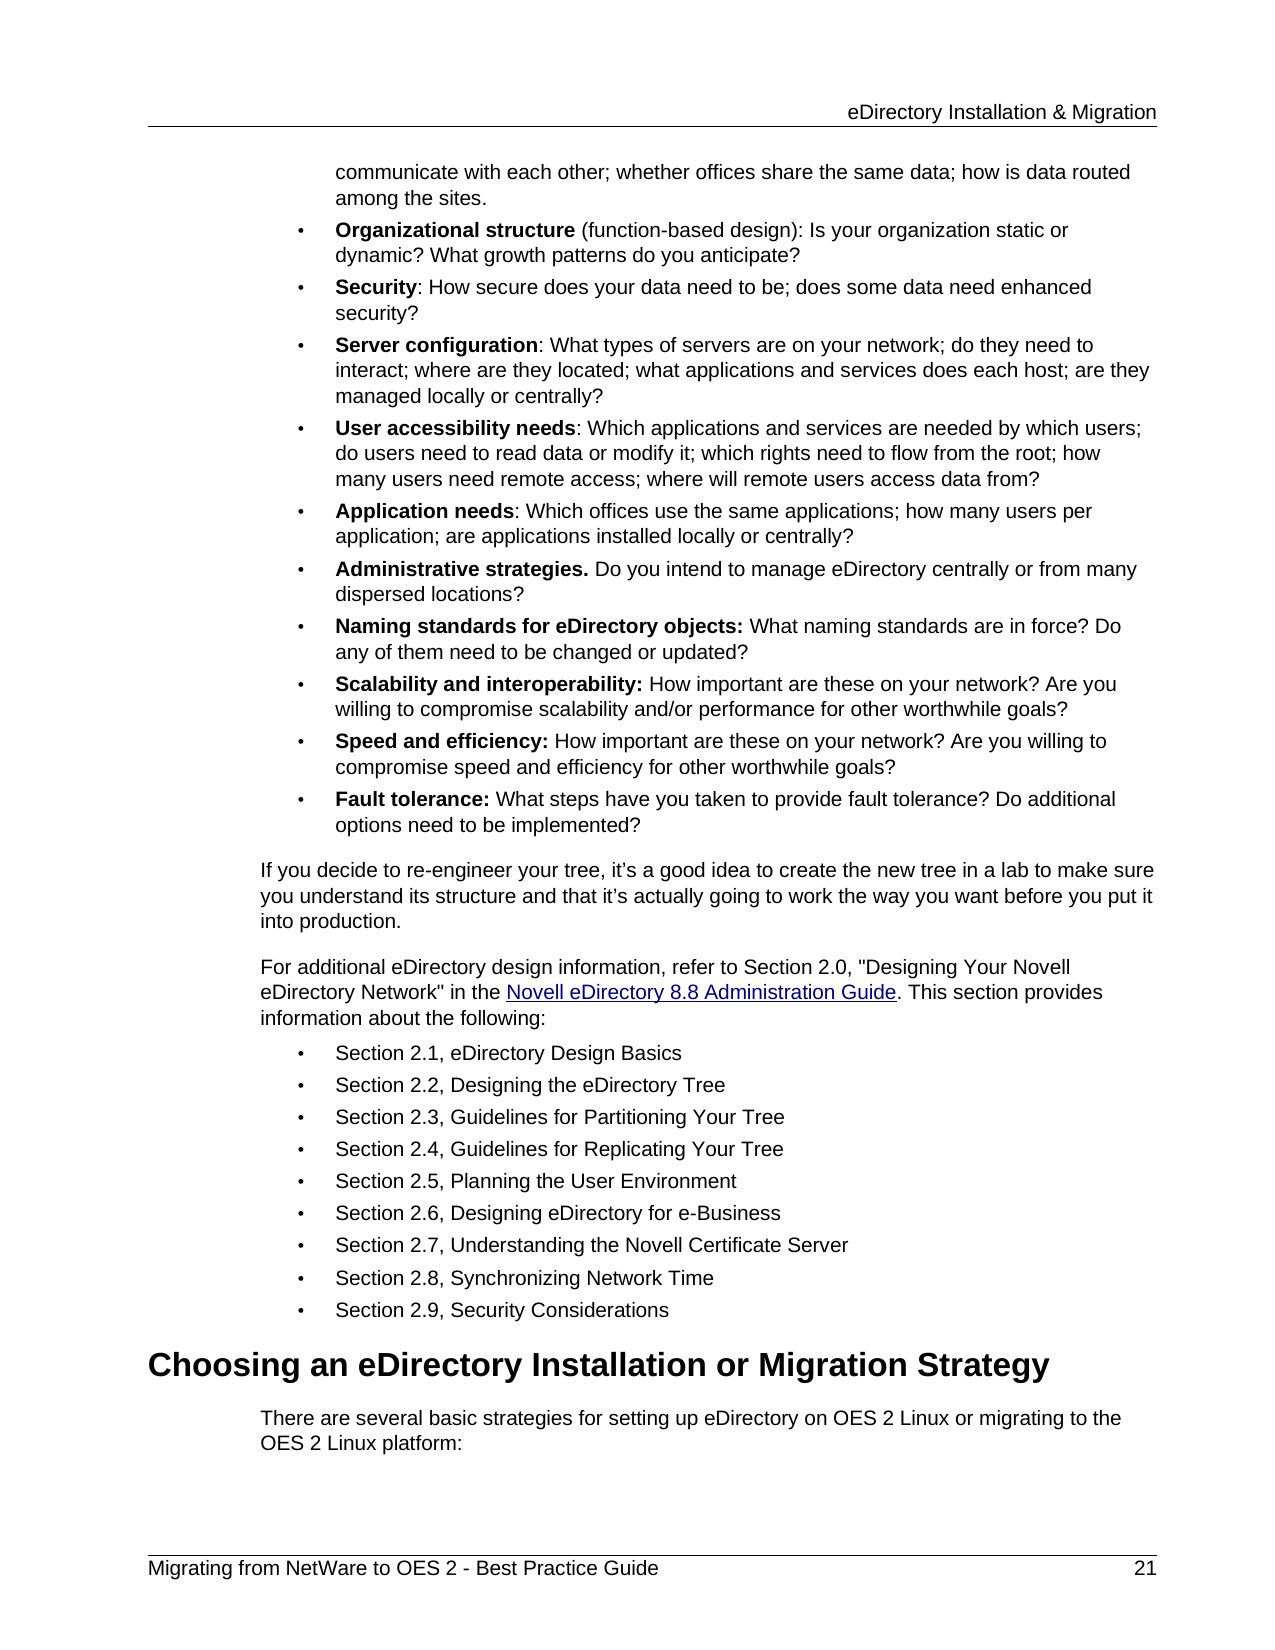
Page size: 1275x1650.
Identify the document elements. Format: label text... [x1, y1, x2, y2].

list Section 2.5, Planning the User Environment [298, 1170, 1157, 1193]
list Administrative strategies. Do you intend to manage eDirectory centrally or from many dispersed locations? [298, 557, 1157, 606]
list User accessibility needs: Which applications and services are needed by which users; do users need to read data or modify it; which rights need to flow from the root; how many users need remote access; where will remote users access data from? [298, 417, 1157, 491]
list Section 2.7, Understanding the Novell Certificate Server [298, 1234, 1157, 1257]
list Section 2.3, Guidelines for Partitioning Your Tree [298, 1106, 1157, 1129]
list Organizational structure (function-based design): Is your organization static or dynamic? What growth patterns do you anticipate? [298, 218, 1157, 267]
list Fault tolerance: What steps have you taken to provide fault tolerance? Do additional options need to be implemented? [298, 788, 1157, 836]
list Section 2.9, Security Considerations [298, 1298, 1157, 1321]
subtitle Choosing an eDirectory Installation or Migration Strategy [148, 1347, 1157, 1384]
list Section 2.2, Designing the eDirectory Tree [298, 1074, 1157, 1097]
list Section 2.1, eDirectory Design Basics [298, 1042, 1157, 1065]
text There are several basic strategies for setting up eDirectory on OES 2 Linux or migrating to the OES 2 Linux platform: [260, 1406, 1157, 1455]
list Security: How secure does your data need to be; does some data need enhanced security? [298, 276, 1157, 324]
list Section 2.4, Guidelines for Replicating Your Tree [298, 1138, 1157, 1161]
list Naming standards for eDirectory objects: What naming standards are in force? Do any of them need to be changed or updated? [298, 615, 1157, 664]
text If you decide to re-engineer your tree, it’s a good idea to create the new tree in a lab to make sure you understand its structure and that it’s actually going to work the way you want before you put it into production. [260, 859, 1157, 933]
list communicate with each other; whether offices share the same data; how is data routed among the sites. [298, 161, 1157, 209]
list Section 2.8, Synchronizing Network Time [298, 1266, 1157, 1289]
list Section 2.6, Designing eDirectory for e-Business [298, 1202, 1157, 1225]
list Scalability and interoperability: How important are these on your network? Are you willing to compromise scalability and/or performance for other worthwhile goals? [298, 672, 1157, 721]
list Speed and efficiency: How important are these on your network? Are you willing to compromise speed and efficiency for other worthwhile goals? [298, 730, 1157, 779]
list Server configuration: What types of servers are on your network; do they need to interact; where are they located; what applications and services does each host; are they managed locally or centrally? [298, 333, 1157, 408]
text For additional eDirectory design information, refer to Section 2.0, "Designing Your Novell eDirectory Network" in the Novell eDirectory 8.8 Administration Guide. This section provides information about the following: [260, 956, 1157, 1030]
list Application needs: Which offices use the same applications; how many users per application; are applications installed locally or centrally? [298, 500, 1157, 548]
